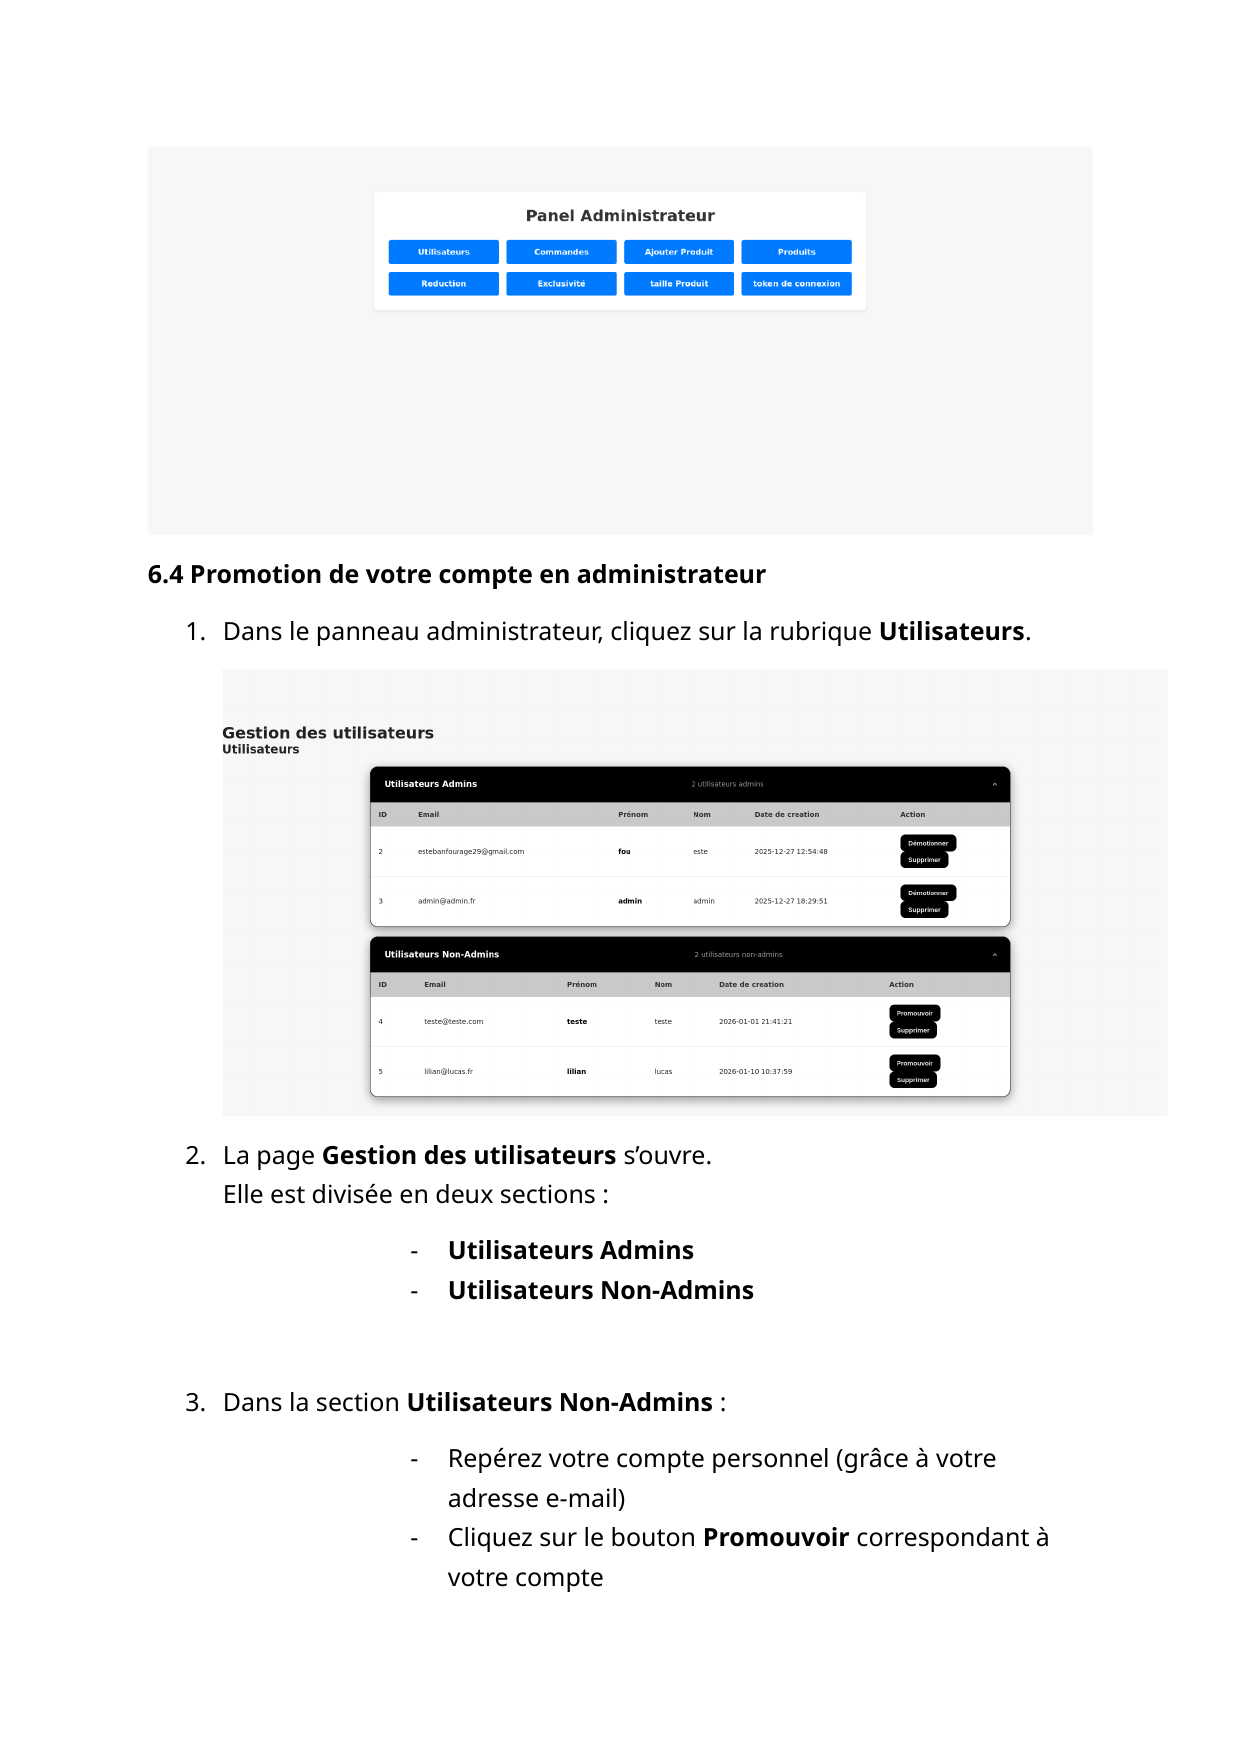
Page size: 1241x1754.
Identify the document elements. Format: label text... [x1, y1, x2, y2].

list Cliquez sur le bouton Promouvoir correspondant à votre compte [410, 1520, 1093, 1593]
list La page Gestion des utilisateurs s’ouvre. Elle est divisée en deux sections : [185, 1137, 1093, 1211]
list Dans le panneau administrateur, cliquez sur la rubrique Utilisateurs. [185, 613, 1093, 647]
text 6.4 Promotion de votre compte en administrateur [148, 557, 1093, 591]
picture [222, 669, 1168, 1116]
list Repérez votre compte personnel (grâce à votre adresse e-mail) [410, 1441, 1093, 1514]
list Utilisateurs Non-Admins [410, 1272, 1093, 1307]
list Utilisateurs Admins [410, 1233, 1093, 1267]
picture [147, 147, 1093, 535]
list Dans la section Utilisateurs Non-Admins : [185, 1385, 1093, 1419]
